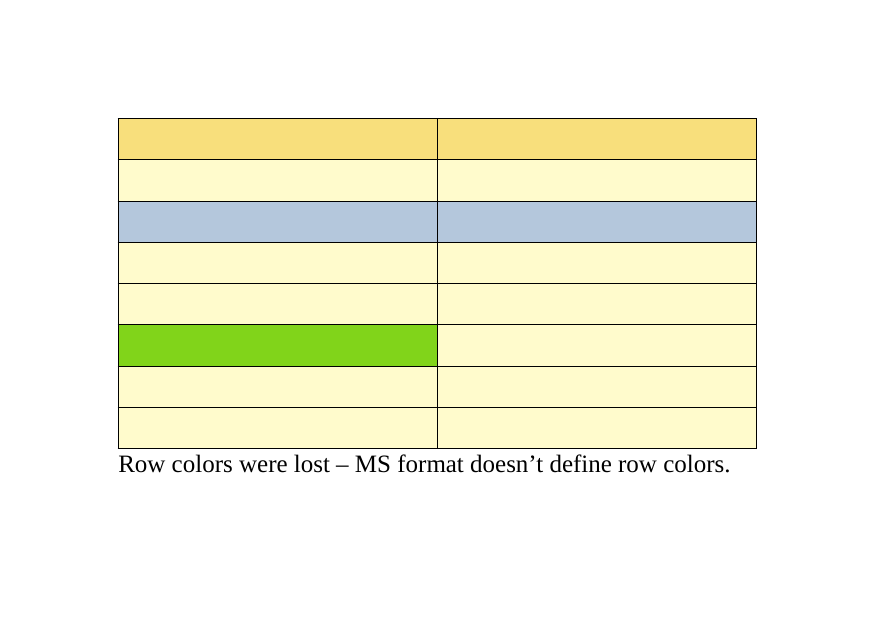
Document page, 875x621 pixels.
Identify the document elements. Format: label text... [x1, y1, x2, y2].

table_header [438, 119, 756, 159]
text Row colors were lost – MS format doesn’t define row colors. [118, 449, 756, 478]
table_cell [438, 160, 756, 201]
table_cell [119, 160, 437, 201]
table_cell [119, 284, 437, 324]
table_cell [438, 408, 756, 448]
table_cell [438, 243, 756, 283]
table_cell [438, 367, 756, 407]
table_cell [119, 325, 437, 366]
table_cell [119, 202, 437, 242]
table_cell [119, 243, 437, 283]
table_header [119, 119, 437, 159]
table_cell [438, 284, 756, 324]
table_cell [438, 325, 756, 366]
table_cell [438, 202, 756, 242]
table_cell [119, 367, 437, 407]
table_cell [119, 408, 437, 448]
